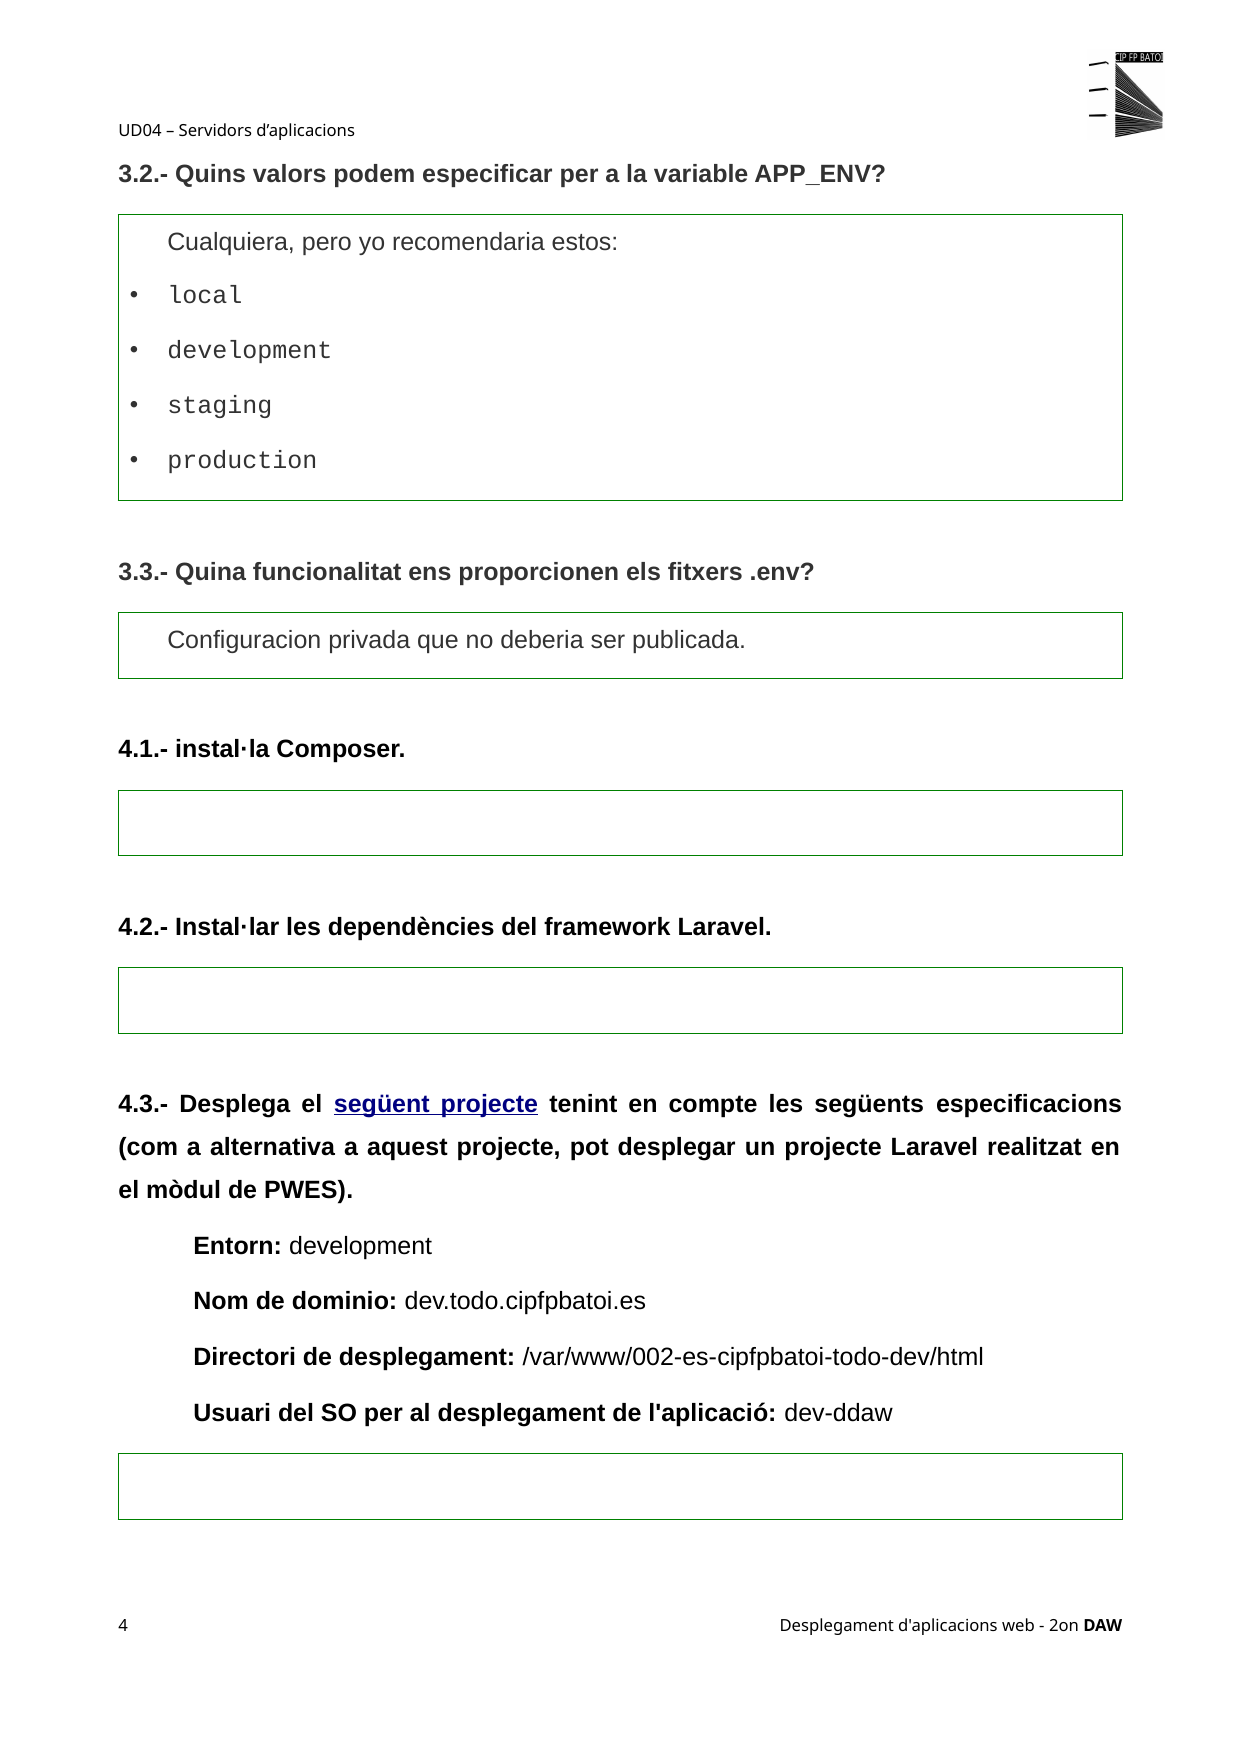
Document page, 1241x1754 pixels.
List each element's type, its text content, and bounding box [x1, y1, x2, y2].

table_header Configuracion privada que no deberia ser publicada. [119, 613, 1122, 678]
table_header [119, 968, 1122, 1032]
text 4.2.- Instal·lar les dependències del framework Laravel. [118, 911, 1122, 940]
text Directori de desplegament: /var/www/002-es-cipfpbatoi-todo-dev/html [193, 1342, 1122, 1371]
text 3.3.- Quina funcionalitat ens proporcionen els fitxers .env? [118, 556, 1122, 585]
table_header [119, 1454, 1122, 1518]
text 3.2.- Quins valors podem especificar per a la variable APP_ENV? [118, 158, 1122, 187]
picture [1087, 49, 1165, 140]
text Usuari del SO per al desplegament de l'aplicació: dev-ddaw [193, 1397, 1122, 1426]
table_header [119, 791, 1122, 855]
text Nom de dominio: dev.todo.cipfpbatoi.es [193, 1286, 1122, 1315]
text Entorn: development [193, 1231, 1122, 1259]
table_header Cualquiera, pero yo recomendaria estos: local development staging production [119, 215, 1122, 500]
text 4.1.- instal·la Composer. [118, 734, 1122, 763]
text 4.3.- Desplega el següent projecte tenint en compte les següents especificacions (com a alternativa a aquest projecte, pot desplegar un projecte Laravel realitzat en el mòdul de PWES). [118, 1089, 1122, 1204]
